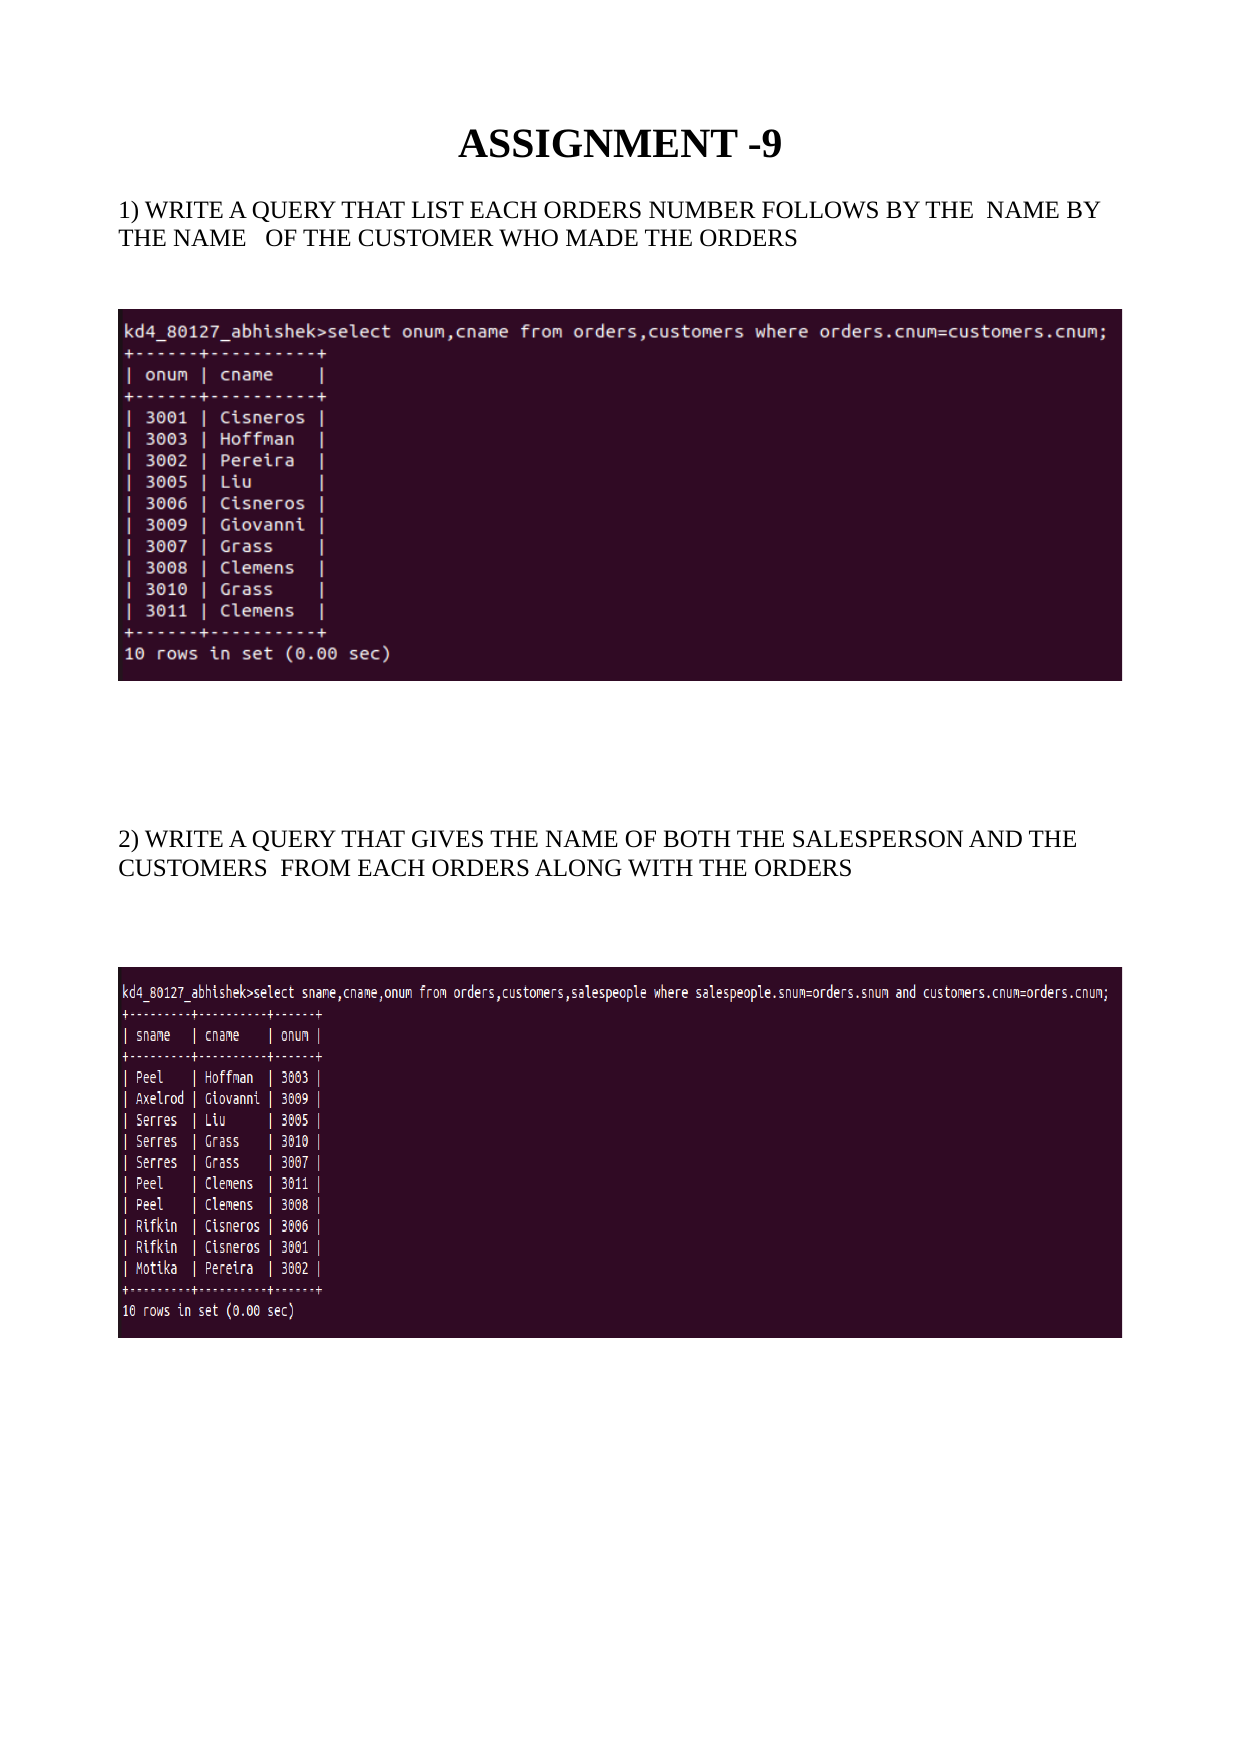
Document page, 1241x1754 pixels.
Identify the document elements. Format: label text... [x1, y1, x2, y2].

picture [118, 967, 1123, 1338]
picture [118, 309, 1123, 681]
text ASSIGNMENT -9 [118, 118, 1122, 166]
text 2) WRITE A QUERY THAT GIVES THE NAME OF BOTH THE SALESPERSON AND THE CUSTOMERS FROM EACH ORDERS ALONG WITH THE ORDERS [118, 824, 1122, 882]
text 1) WRITE A QUERY THAT LIST EACH ORDERS NUMBER FOLLOWS BY THE NAME BY THE NAME OF THE CUSTOMER WHO MADE THE ORDERS [118, 195, 1122, 252]
